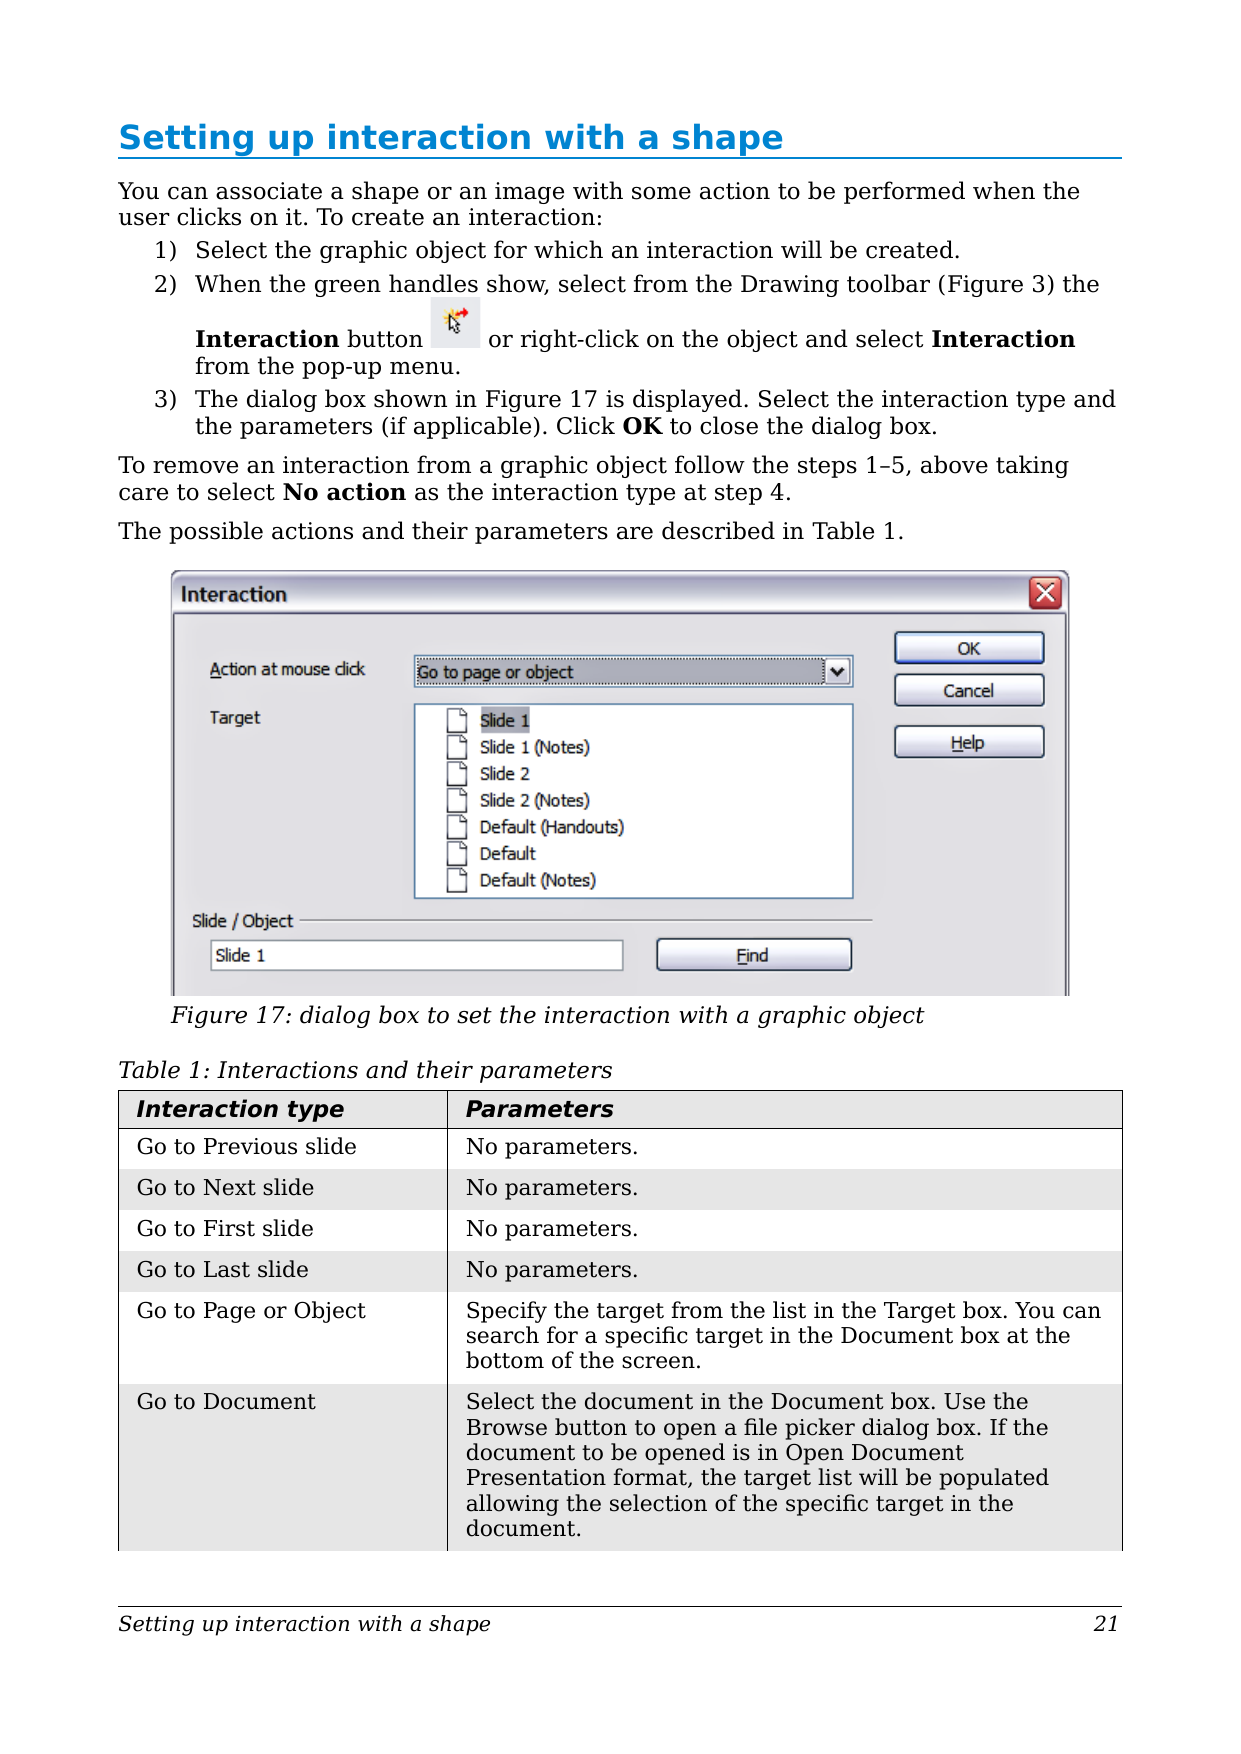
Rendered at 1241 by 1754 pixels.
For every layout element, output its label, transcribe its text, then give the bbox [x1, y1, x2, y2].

table_cell No parameters. [448, 1210, 1122, 1251]
table_cell Go to Page or Object [119, 1292, 447, 1384]
table_cell Go to Next slide [119, 1169, 447, 1210]
list Select the graphic object for which an interaction will be created. [177, 238, 1122, 264]
text To remove an interaction from a graphic object follow the steps 1–5, above taking care to select No action as the interaction type at step 4. [118, 452, 1122, 506]
table_cell Go to Previous slide [119, 1129, 447, 1169]
table_header Parameters [448, 1091, 1122, 1128]
subtitle Setting up interaction with a shape [118, 118, 1122, 157]
table_header Interaction type [119, 1091, 447, 1128]
table_cell Specify the target from the list in the Target box. You can search for a specific target in the Document box at the bottom of the screen. [448, 1292, 1122, 1384]
table_cell No parameters. [448, 1129, 1122, 1169]
picture [430, 297, 481, 348]
table_cell No parameters. [448, 1169, 1122, 1210]
table_cell Go to First slide [119, 1210, 447, 1251]
table_cell No parameters. [448, 1251, 1122, 1292]
list The dialog box shown in Figure 17 is displayed. Select the interaction type and the parameters (if applicable). Click OK to close the dialog box. [177, 386, 1122, 439]
list You can associate a shape or an image with some action to be performed when the user clicks on it. To create an interaction: [118, 178, 1122, 231]
picture [170, 570, 1070, 996]
list When the green handles show, select from the Drawing toolbar (Figure 3) the Interaction button or right-click on the object and select Interaction from the pop-up menu. [177, 271, 1122, 380]
table_cell Go to Last slide [119, 1251, 447, 1292]
text Figure 17: dialog box to set the interaction with a graphic object [171, 1002, 1069, 1029]
table_cell Select the document in the Document box. Use the Browse button to open a file picker dialog box. If the document to be opened is in Open Document Presentation format, the target list will be populated allowing the selection of the specific target in the document. [448, 1384, 1122, 1551]
table_cell Go to Document [119, 1384, 447, 1551]
text Table 1: Interactions and their parameters [118, 1057, 1122, 1084]
text The possible actions and their parameters are described in Table 1. [118, 518, 1122, 545]
